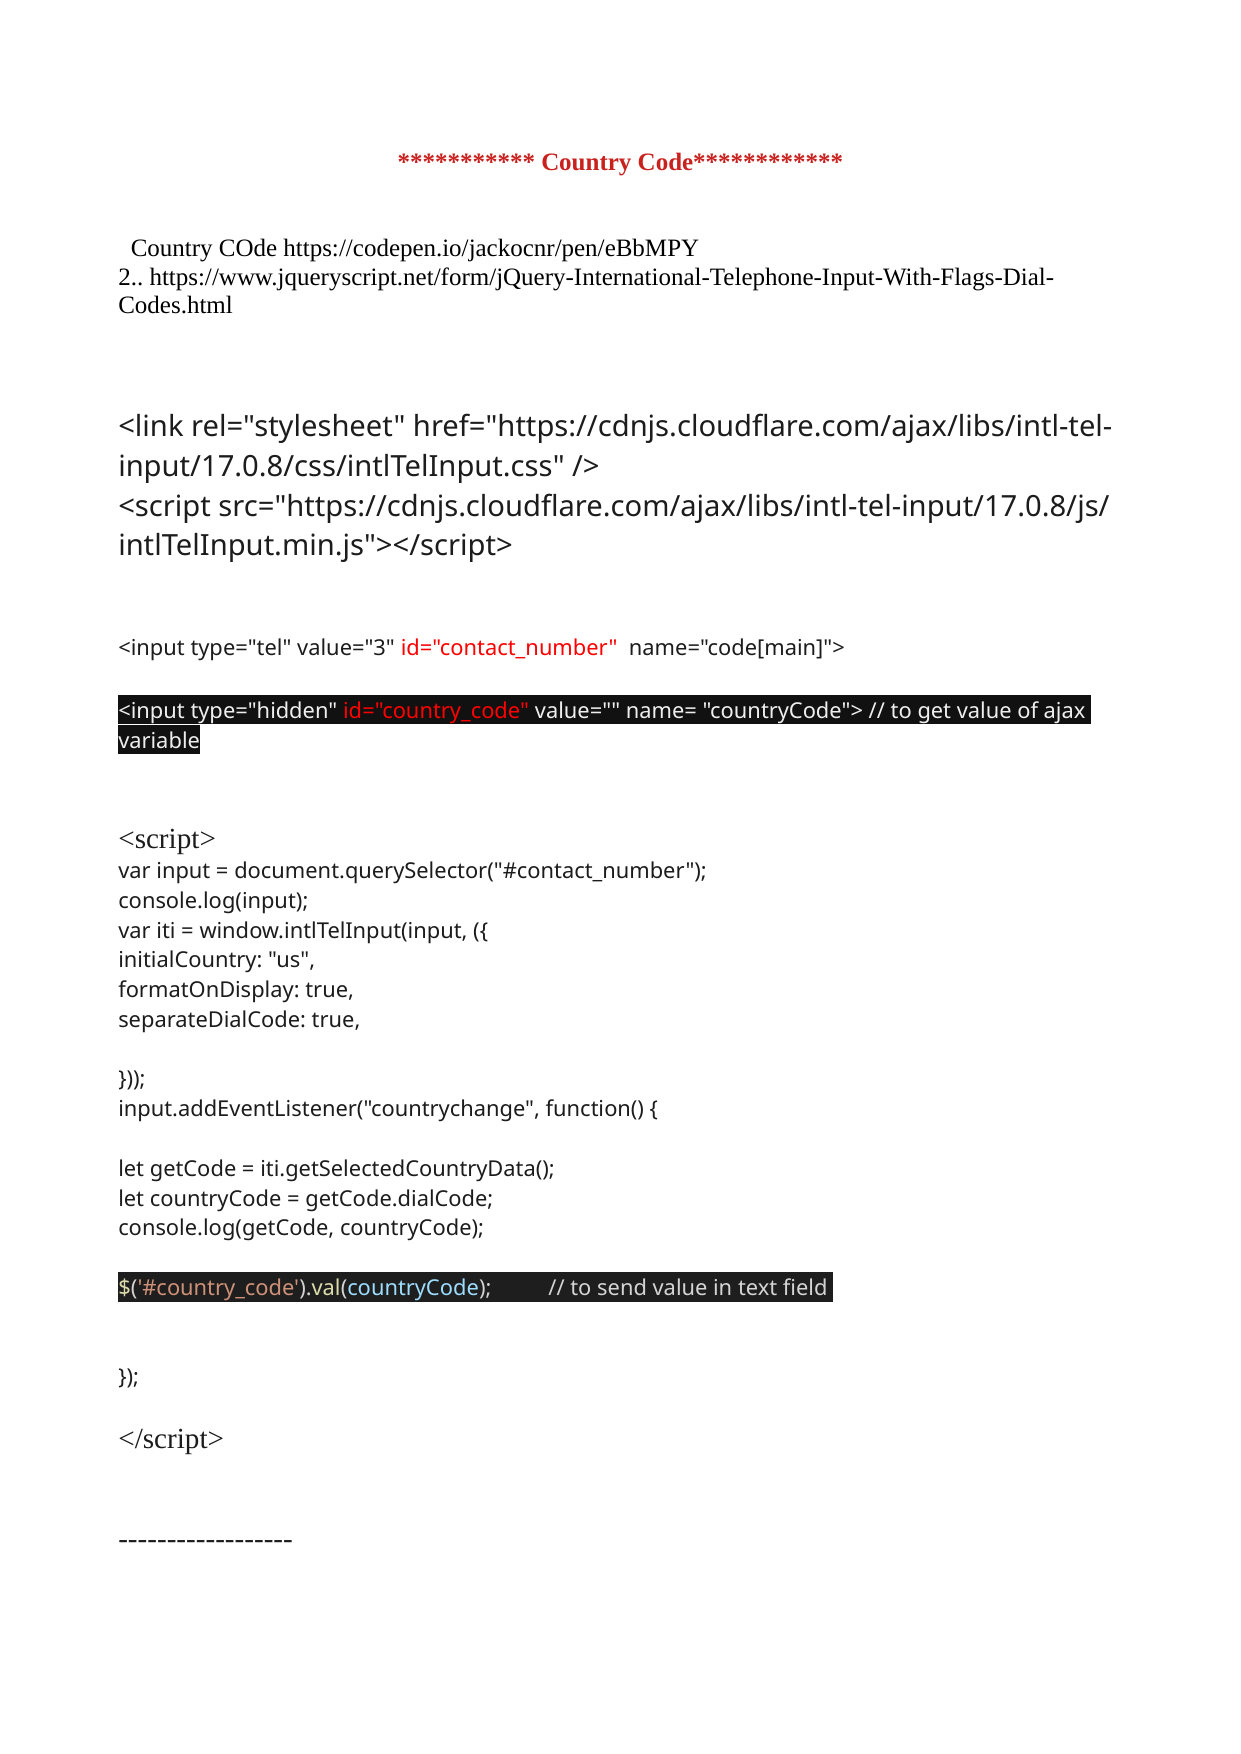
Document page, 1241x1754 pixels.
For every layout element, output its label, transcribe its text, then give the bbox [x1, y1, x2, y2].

text var input = document.querySelector("#contact_number"); [118, 855, 1122, 885]
text $('#country_code').val(countryCode); // to send value in text field [118, 1272, 1122, 1302]
text })); [118, 1063, 1122, 1093]
text <script> [118, 821, 1122, 855]
text }); [118, 1361, 1122, 1391]
text <input type="hidden" id="country_code" value="" name= "countryCode"> // to get value of ajax variable [118, 695, 1122, 754]
text let countryCode = getCode.dialCode; [118, 1182, 1122, 1212]
text initialCountry: "us", [118, 944, 1122, 974]
text <script src="https://cdnjs.cloudflare.com/ajax/libs/intl-tel-input/17.0.8/js/intlTelInput.min.js"></script> [118, 485, 1122, 564]
text *********** Country Code************ [118, 147, 1122, 176]
text console.log(getCode, countryCode); [118, 1212, 1122, 1242]
text var iti = window.intlTelInput(input, ({ [118, 914, 1122, 944]
text console.log(input); [118, 885, 1122, 914]
text </script> [118, 1421, 1122, 1454]
text let getCode = iti.getSelectedCountryData(); [118, 1153, 1122, 1182]
text input.addEventListener("countrychange", function() { [118, 1093, 1122, 1123]
text <link rel="stylesheet" href="https://cdnjs.cloudflare.com/ajax/libs/intl-tel-input/17.0.8/css/intlTelInput.css" /> [118, 406, 1122, 485]
text <input type="tel" value="3" id="contact_number" name="code[main]"> [118, 631, 1122, 661]
text formatOnDisplay: true, [118, 974, 1122, 1004]
text ------------------ [118, 1521, 1122, 1555]
text Country COde https://codepen.io/jackocnr/pen/eBbMPY [118, 233, 1122, 262]
text 2.. https://www.jqueryscript.net/form/jQuery-International-Telephone-Input-With-Flags-Dial-Codes.html [118, 262, 1122, 319]
text separateDialCode: true, [118, 1004, 1122, 1034]
